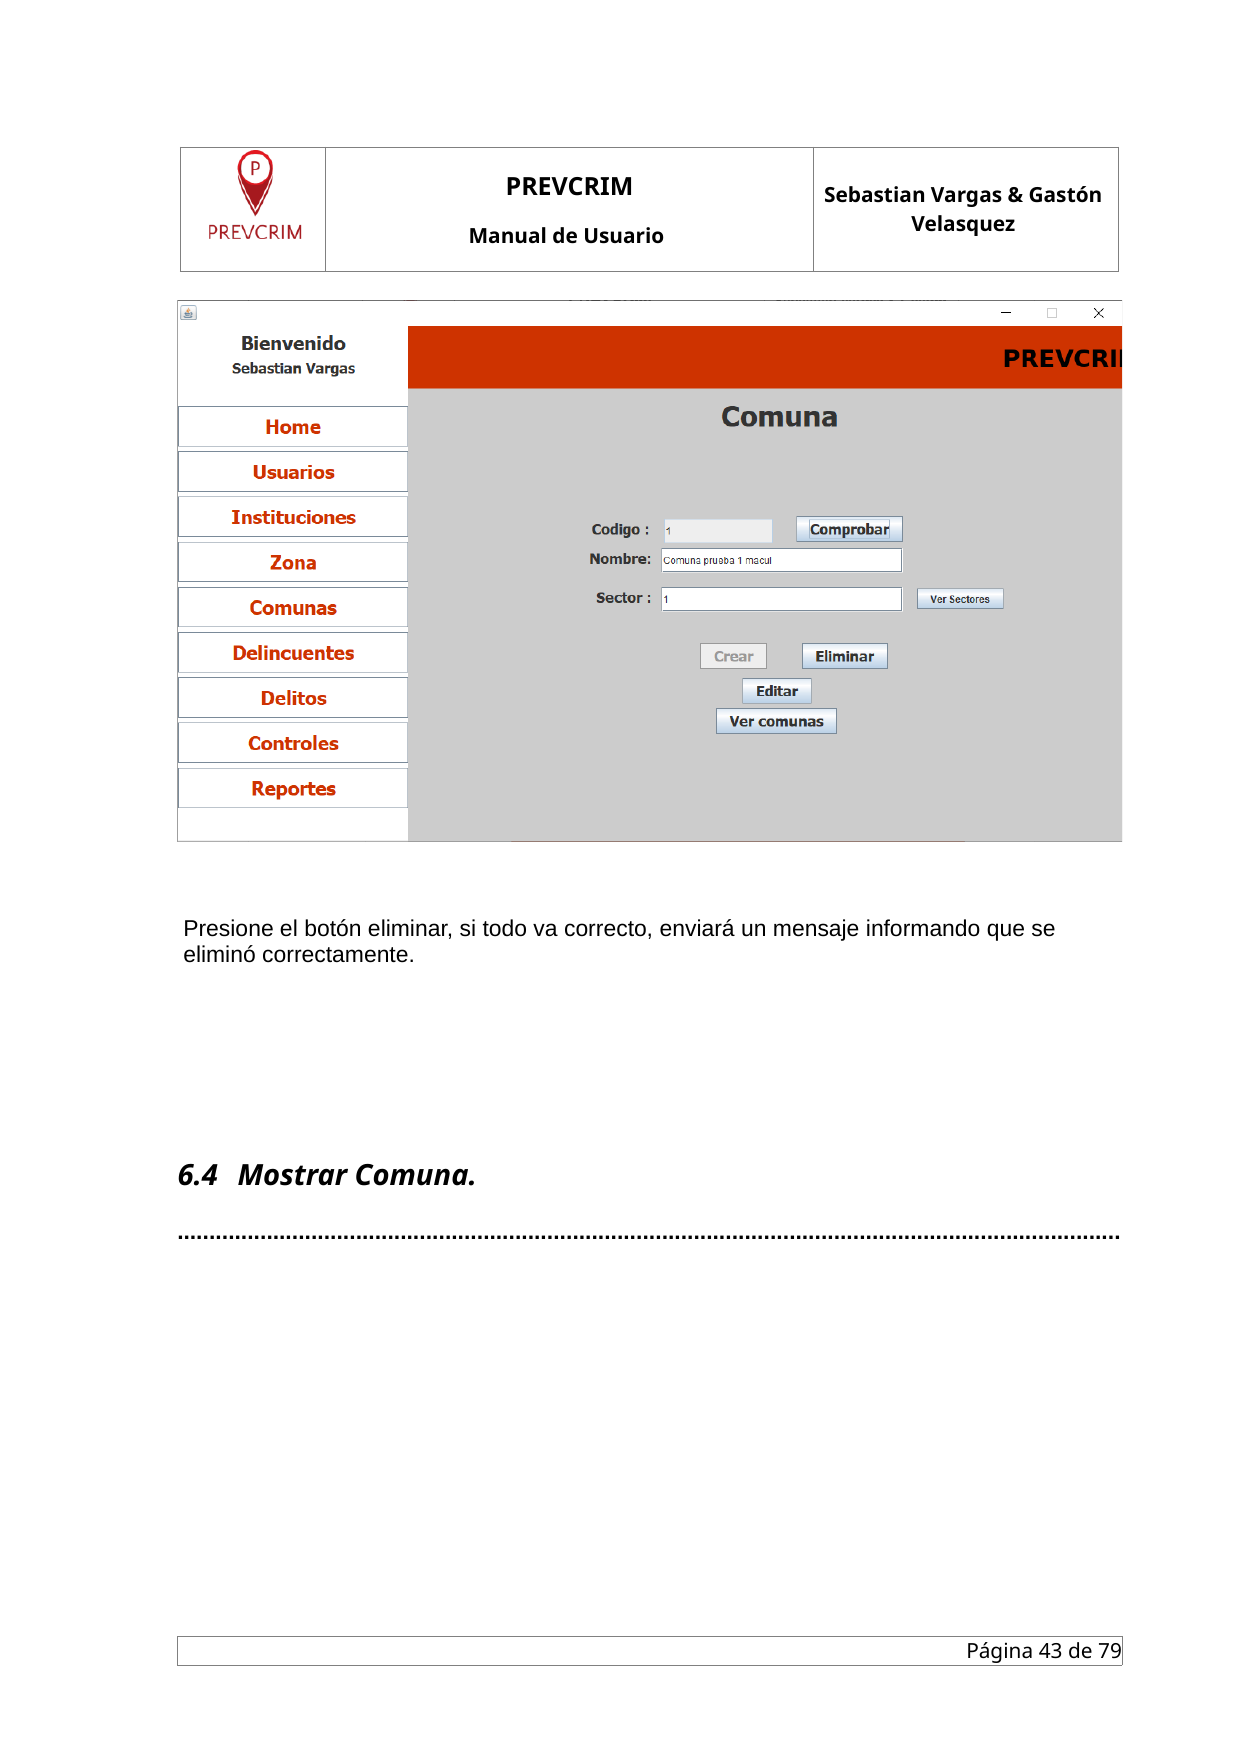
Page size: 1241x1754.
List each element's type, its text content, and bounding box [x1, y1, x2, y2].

text Presione el botón eliminar, si todo va correcto, enviará un mensaje informando que se eliminó correctamente. [183, 915, 1122, 968]
subtitle Mostrar Comuna. [177, 1154, 1122, 1194]
